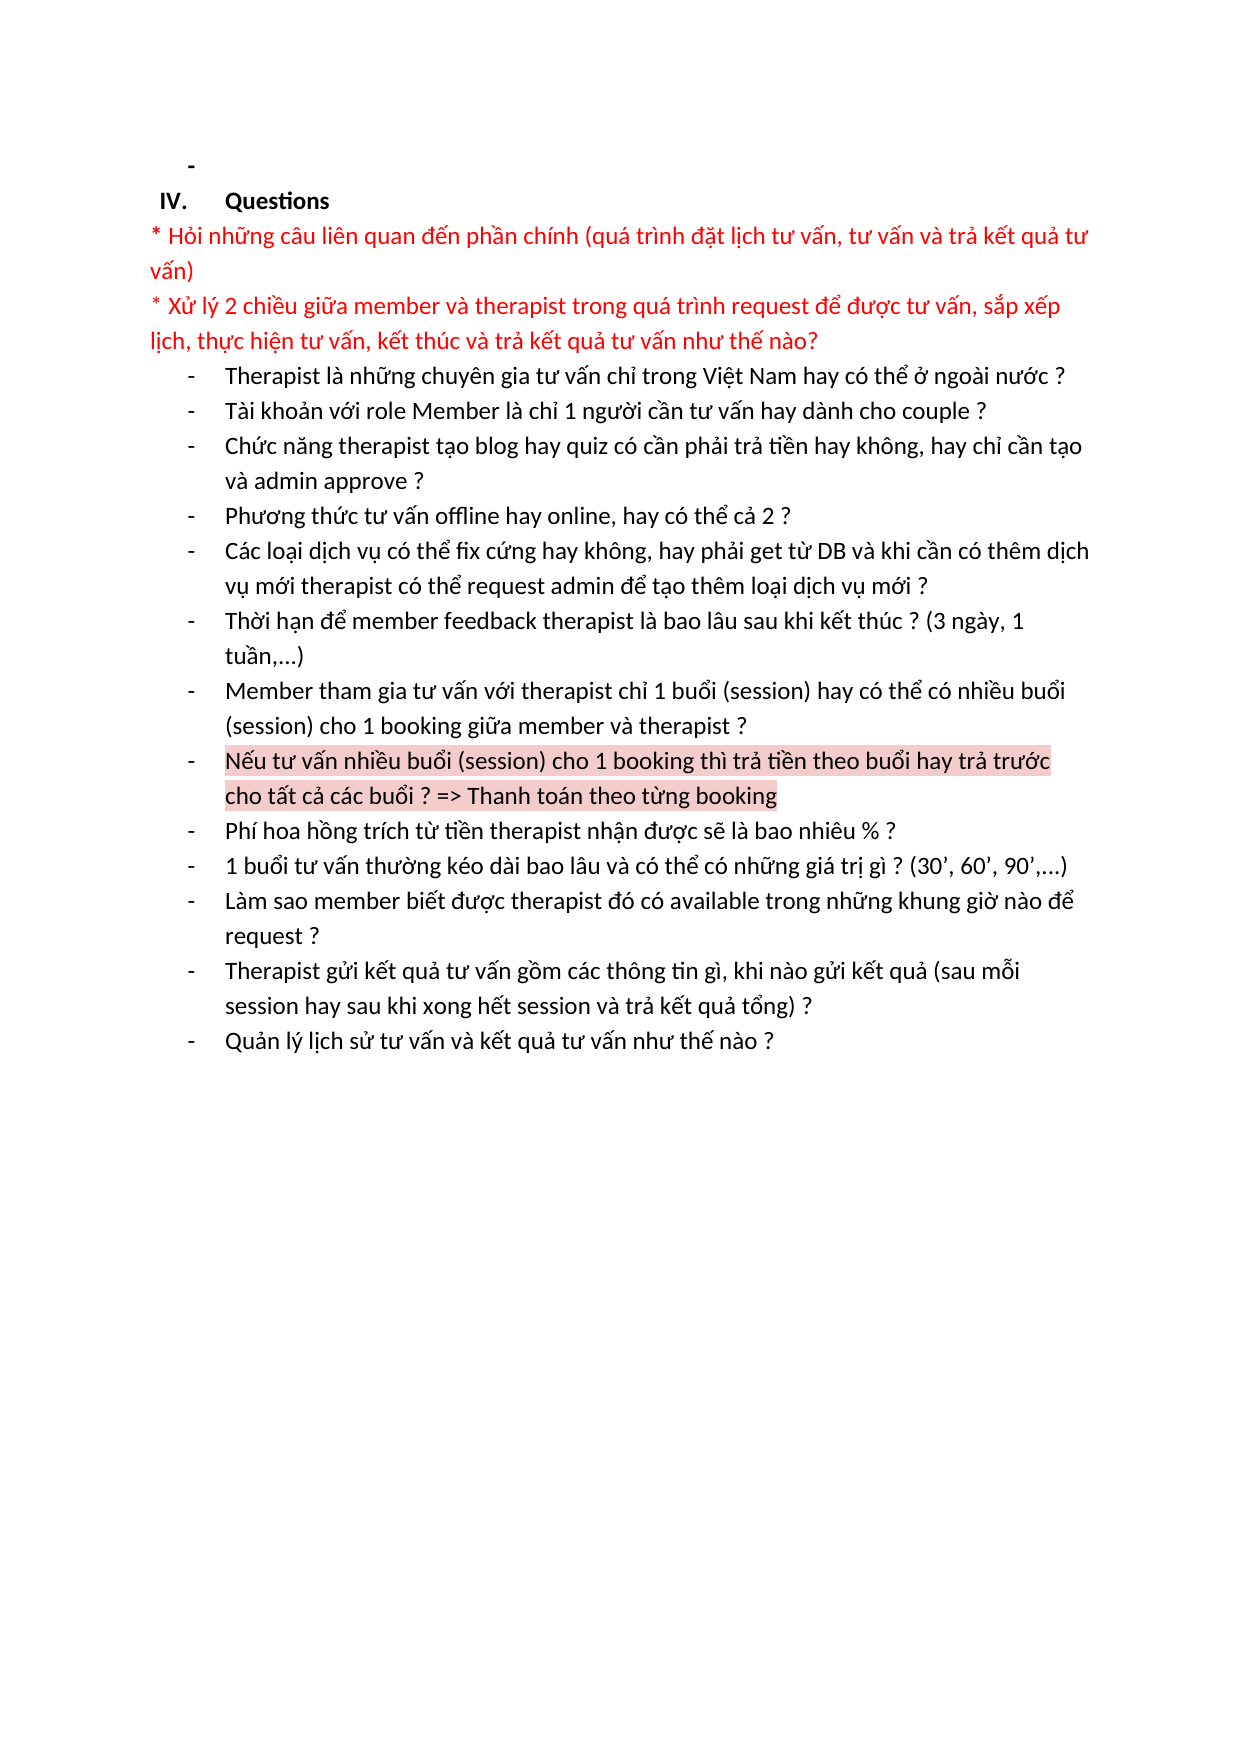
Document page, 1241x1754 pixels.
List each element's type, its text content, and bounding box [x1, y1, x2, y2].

list Questions [187, 185, 1090, 216]
list Làm sao member biết được therapist đó có available trong những khung giờ nào để request ? [187, 885, 1090, 951]
list Tài khoản với role Member là chỉ 1 người cần tư vấn hay dành cho couple ? [187, 395, 1090, 426]
list Chức năng therapist tạo blog hay quiz có cần phải trả tiền hay không, hay chỉ cần tạo và admin approve ? [187, 430, 1090, 496]
list Member tham gia tư vấn với therapist chỉ 1 buổi (session) hay có thể có nhiều buổi (session) cho 1 booking giữa member và therapist ? [187, 675, 1090, 741]
list Nếu tư vấn nhiều buổi (session) cho 1 booking thì trả tiền theo buổi hay trả trước cho tất cả các buổi ? => Thanh toán theo từng booking [187, 745, 1090, 811]
list Phương thức tư vấn offline hay online, hay có thể cả 2 ? [187, 500, 1090, 531]
text * Xử lý 2 chiều giữa member và therapist trong quá trình request để được tư vấn, sắp xếp lịch, thực hiện tư vấn, kết thúc và trả kết quả tư vấn như thế nào? [150, 290, 1090, 356]
text * Hỏi những câu liên quan đến phần chính (quá trình đặt lịch tư vấn, tư vấn và trả kết quả tư vấn) [150, 220, 1090, 286]
list Phí hoa hồng trích từ tiền therapist nhận được sẽ là bao nhiêu % ? [187, 815, 1090, 846]
list Các loại dịch vụ có thể fix cứng hay không, hay phải get từ DB và khi cần có thêm dịch vụ mới therapist có thể request admin để tạo thêm loại dịch vụ mới ? [187, 535, 1090, 601]
list Therapist là những chuyên gia tư vấn chỉ trong Việt Nam hay có thể ở ngoài nước ? [187, 360, 1090, 391]
list Quản lý lịch sử tư vấn và kết quả tư vấn như thế nào ? [187, 1025, 1090, 1056]
list Thời hạn để member feedback therapist là bao lâu sau khi kết thúc ? (3 ngày, 1 tuần,...) [187, 605, 1090, 671]
list Therapist gửi kết quả tư vấn gồm các thông tin gì, khi nào gửi kết quả (sau mỗi session hay sau khi xong hết session và trả kết quả tổng) ? [187, 955, 1090, 1021]
list 1 buổi tư vấn thường kéo dài bao lâu và có thể có những giá trị gì ? (30’, 60’, 90’,...) [187, 850, 1090, 881]
